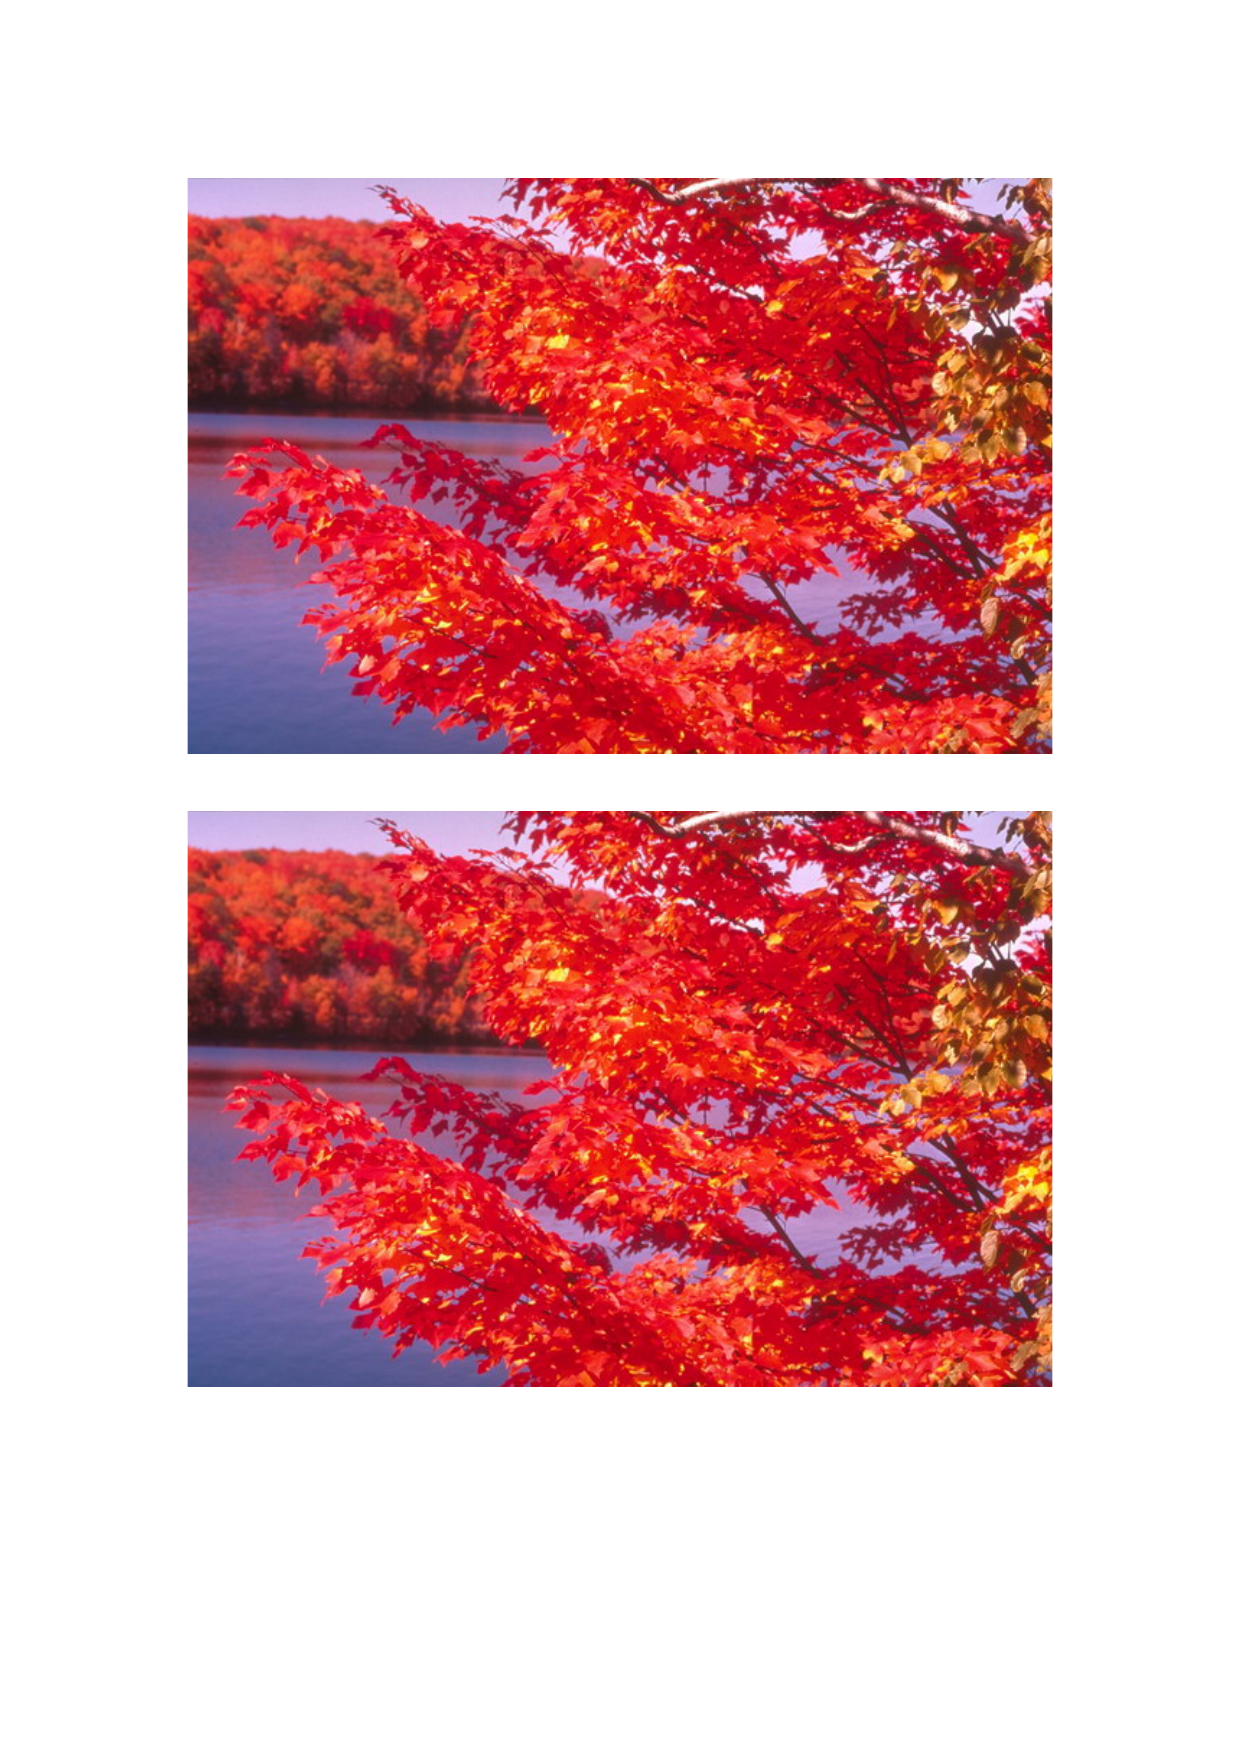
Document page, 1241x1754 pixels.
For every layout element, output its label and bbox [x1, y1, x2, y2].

picture [187, 811, 1053, 1387]
picture [187, 178, 1053, 754]
